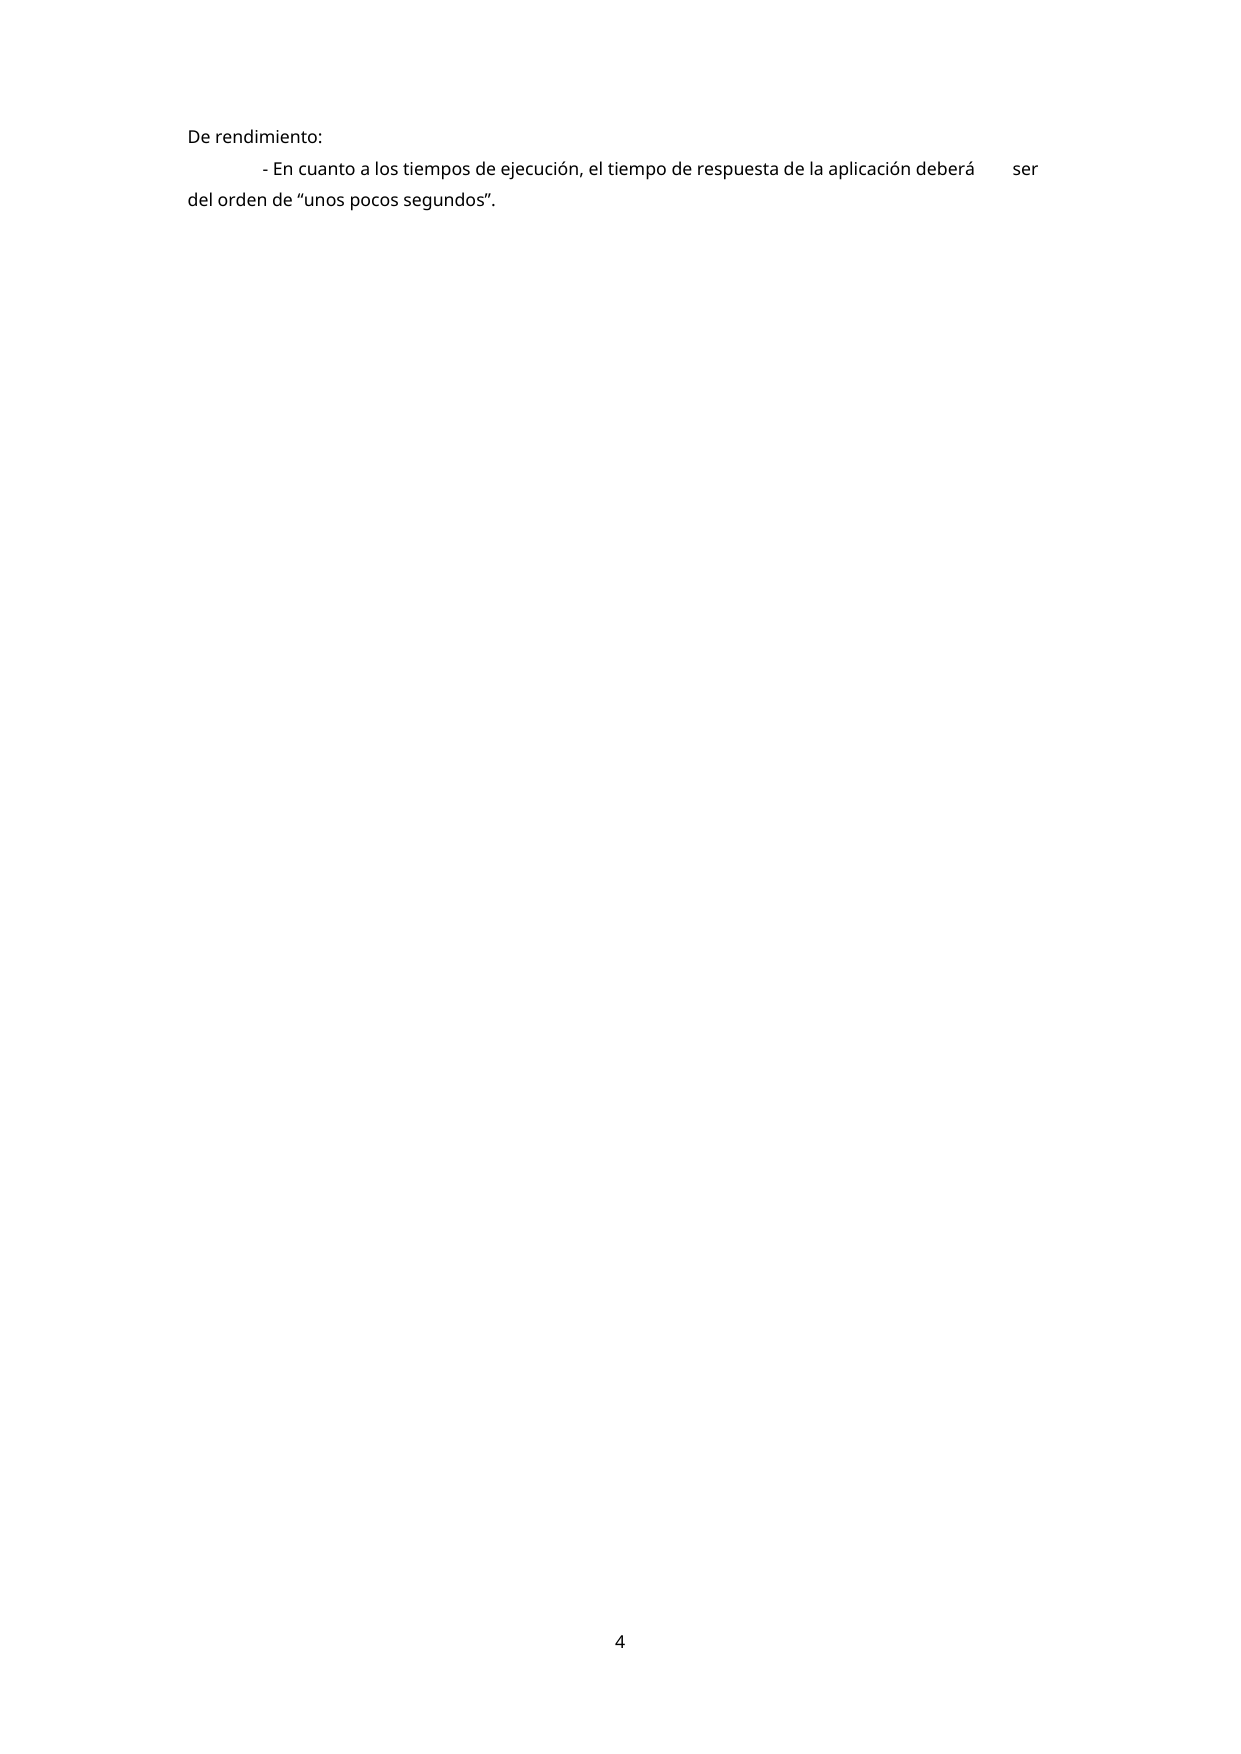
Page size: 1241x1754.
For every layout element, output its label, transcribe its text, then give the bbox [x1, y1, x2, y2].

text - En cuanto a los tiempos de ejecución, el tiempo de respuesta de la aplicación deberá ser del orden de “unos pocos segundos”. [187, 156, 1053, 212]
text De rendimiento: [187, 125, 1053, 149]
